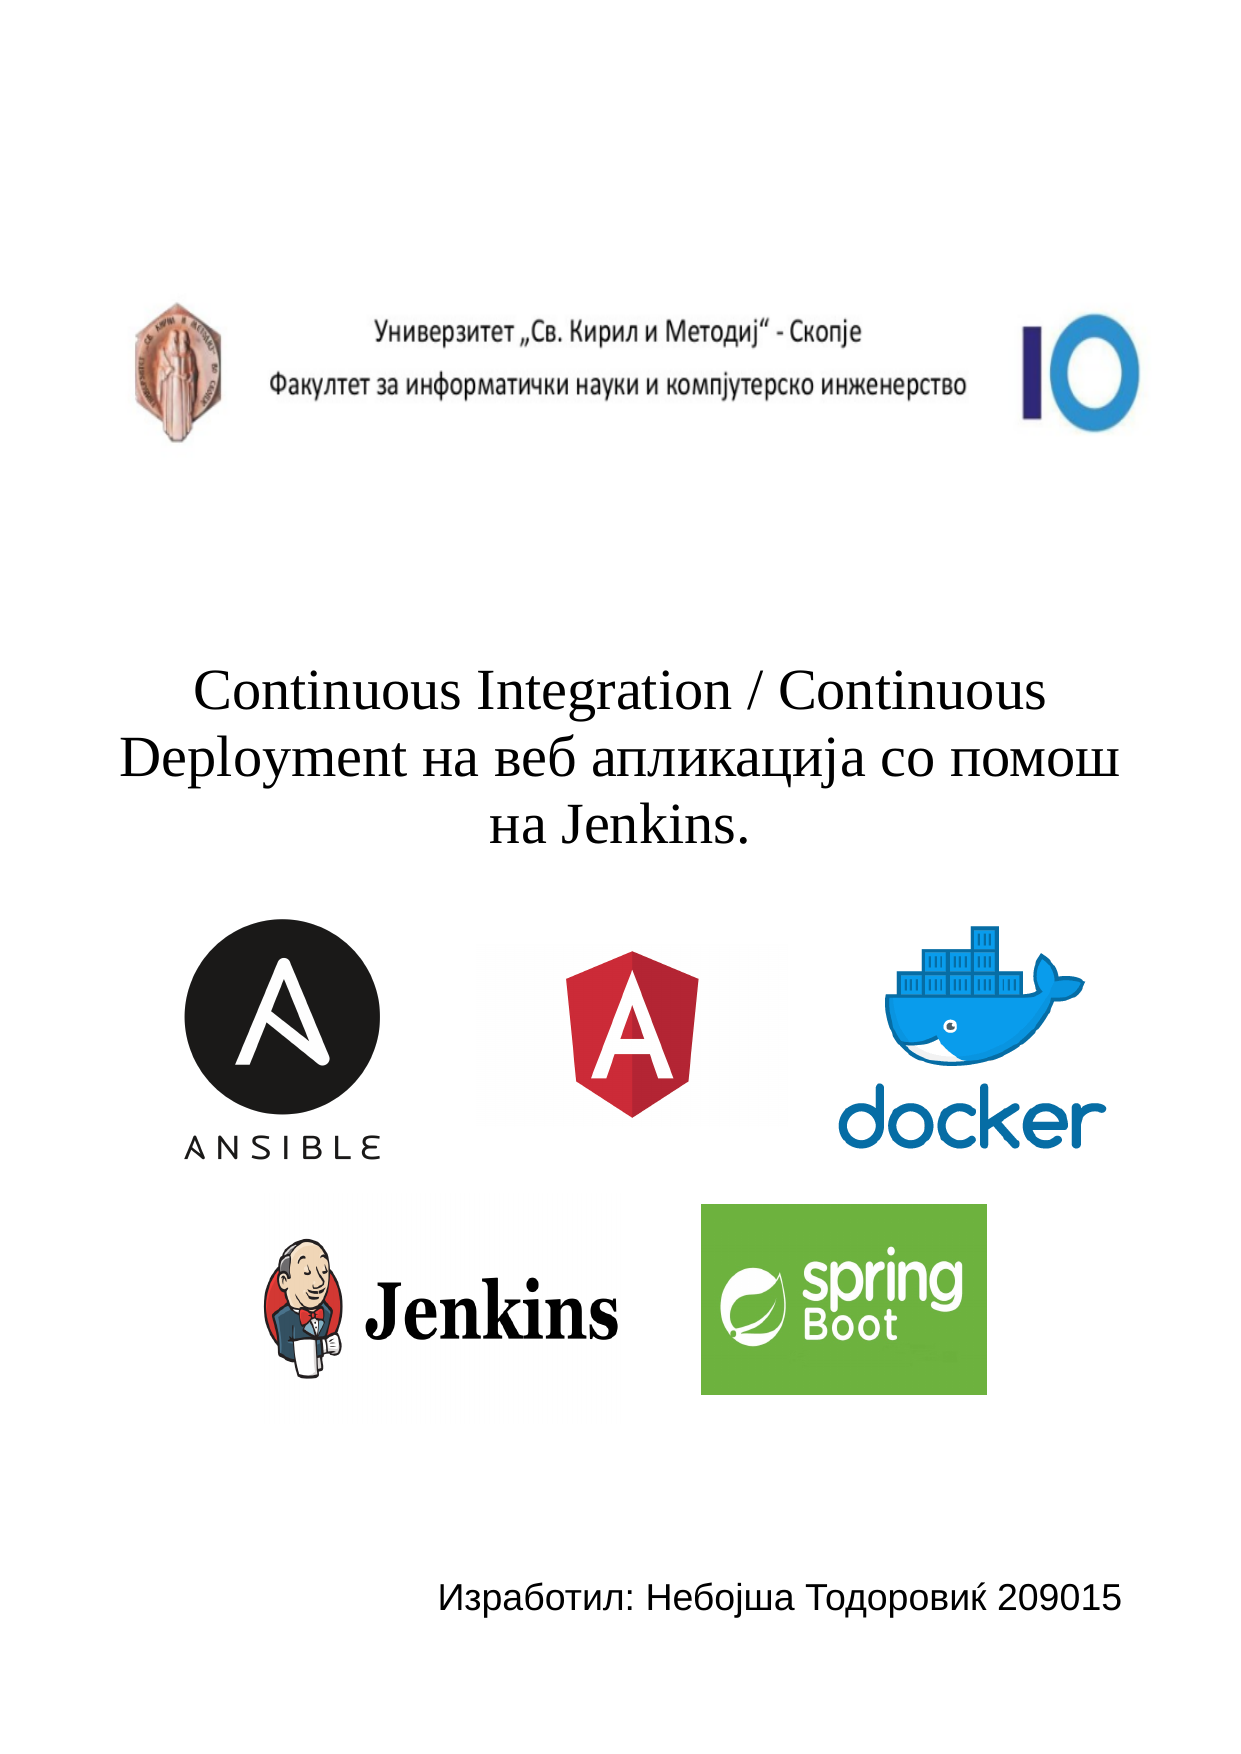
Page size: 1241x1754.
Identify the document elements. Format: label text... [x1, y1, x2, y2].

picture [701, 1204, 987, 1395]
text Continuous Integration / Continuous Deployment на веб апликација со помош на Jenkins. [118, 655, 1122, 856]
text Изработил: Небојша Тодоровиќ 209015 [118, 1575, 1122, 1618]
picture [184, 919, 380, 1160]
picture [476, 944, 788, 1127]
picture [260, 1193, 621, 1424]
picture [814, 902, 1130, 1172]
picture [94, 244, 1168, 479]
